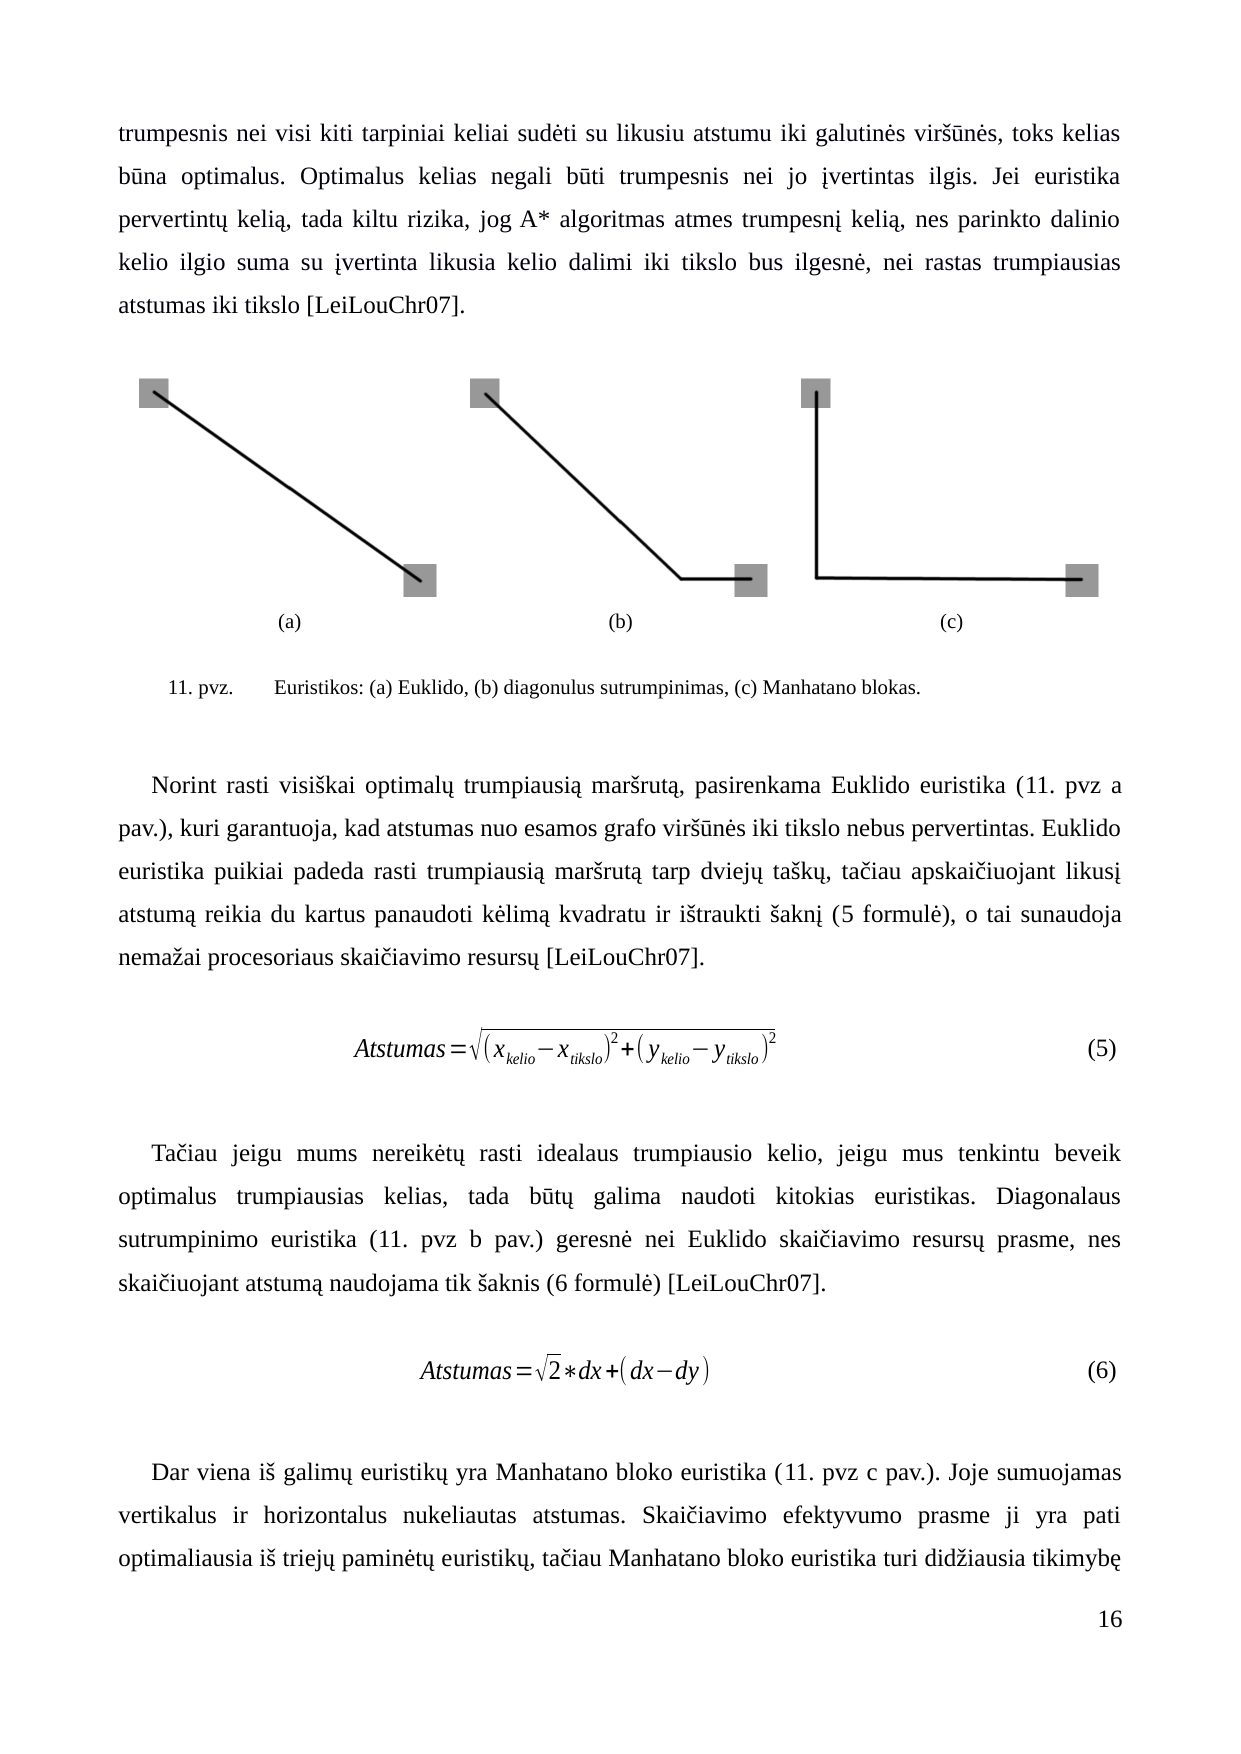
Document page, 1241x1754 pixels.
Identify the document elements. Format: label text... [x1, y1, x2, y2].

text Dar viena iš galimų euristikų yra Manhatano bloko euristika (11 c pav.). Joje sumuojamas vertikalus ir horizontalus nukeliautas atstumas. Skaičiavimo efektyvumo prasme ji yra pati optimaliausia iš triejų paminėtų euristikų, tačiau Manhatano bloko euristika turi didžiausia tikimybę [118, 1457, 1122, 1572]
table_cell Euristikos: (a) Euklido, (b) diagonulus sutrumpinimas, (c) Manhatano blokas. [118, 656, 1123, 717]
table_header [118, 358, 1123, 656]
text Tačiau jeigu mums nereikėtų rasti idealaus trumpiausio kelio, jeigu mus tenkintu beveik optimalus trumpiausias kelias, tada būtų galima naudoti kitokias euristikas. Diagonalaus sutrumpinimo euristika (11 b pav.) geresnė nei Euklido skaičiavimo resursų prasme, nes skaičiuojant atstumą naudojama tik šaknis (6 formulė) [LeiLouChr07]. [118, 1138, 1122, 1296]
table_header (a) [124, 364, 455, 651]
picture [129, 369, 450, 609]
picture [791, 369, 1112, 609]
table_header (6) [1010, 1335, 1122, 1404]
table_header [118, 1335, 1010, 1404]
table_header (c) [786, 364, 1117, 651]
picture [460, 369, 781, 609]
table_header (b) [455, 364, 786, 651]
table_header [118, 1009, 1010, 1086]
table_header (5) [1010, 1009, 1122, 1086]
text Norint rasti visiškai optimalų trumpiausią maršrutą, pasirenkama Euklido euristika (11 a pav.), kuri garantuoja, kad atstumas nuo esamos grafo viršūnės iki tikslo nebus pervertintas. Euklido euristika puikiai padeda rasti trumpiausią maršrutą tarp dviejų taškų, tačiau apskaičiuojant likusį atstumą reikia du kartus panaudoti kėlimą kvadratu ir ištraukti šaknį (5 formulė), o tai sunaudoja nemažai procesoriaus skaičiavimo resursų [LeiLouChr07]. [118, 770, 1122, 971]
text trumpesnis nei visi kiti tarpiniai keliai sudėti su likusiu atstumu iki galutinės viršūnės, toks kelias būna optimalus. Optimalus kelias negali būti trumpesnis nei jo įvertintas ilgis. Jei euristika pervertintų kelią, tada kiltu rizika, jog A* algoritmas atmes trumpesnį kelią, nes parinkto dalinio kelio ilgio suma su įvertinta likusia kelio dalimi iki tikslo bus ilgesnė, nei rastas trumpiausias atstumas iki tikslo [LeiLouChr07]. [118, 118, 1122, 319]
